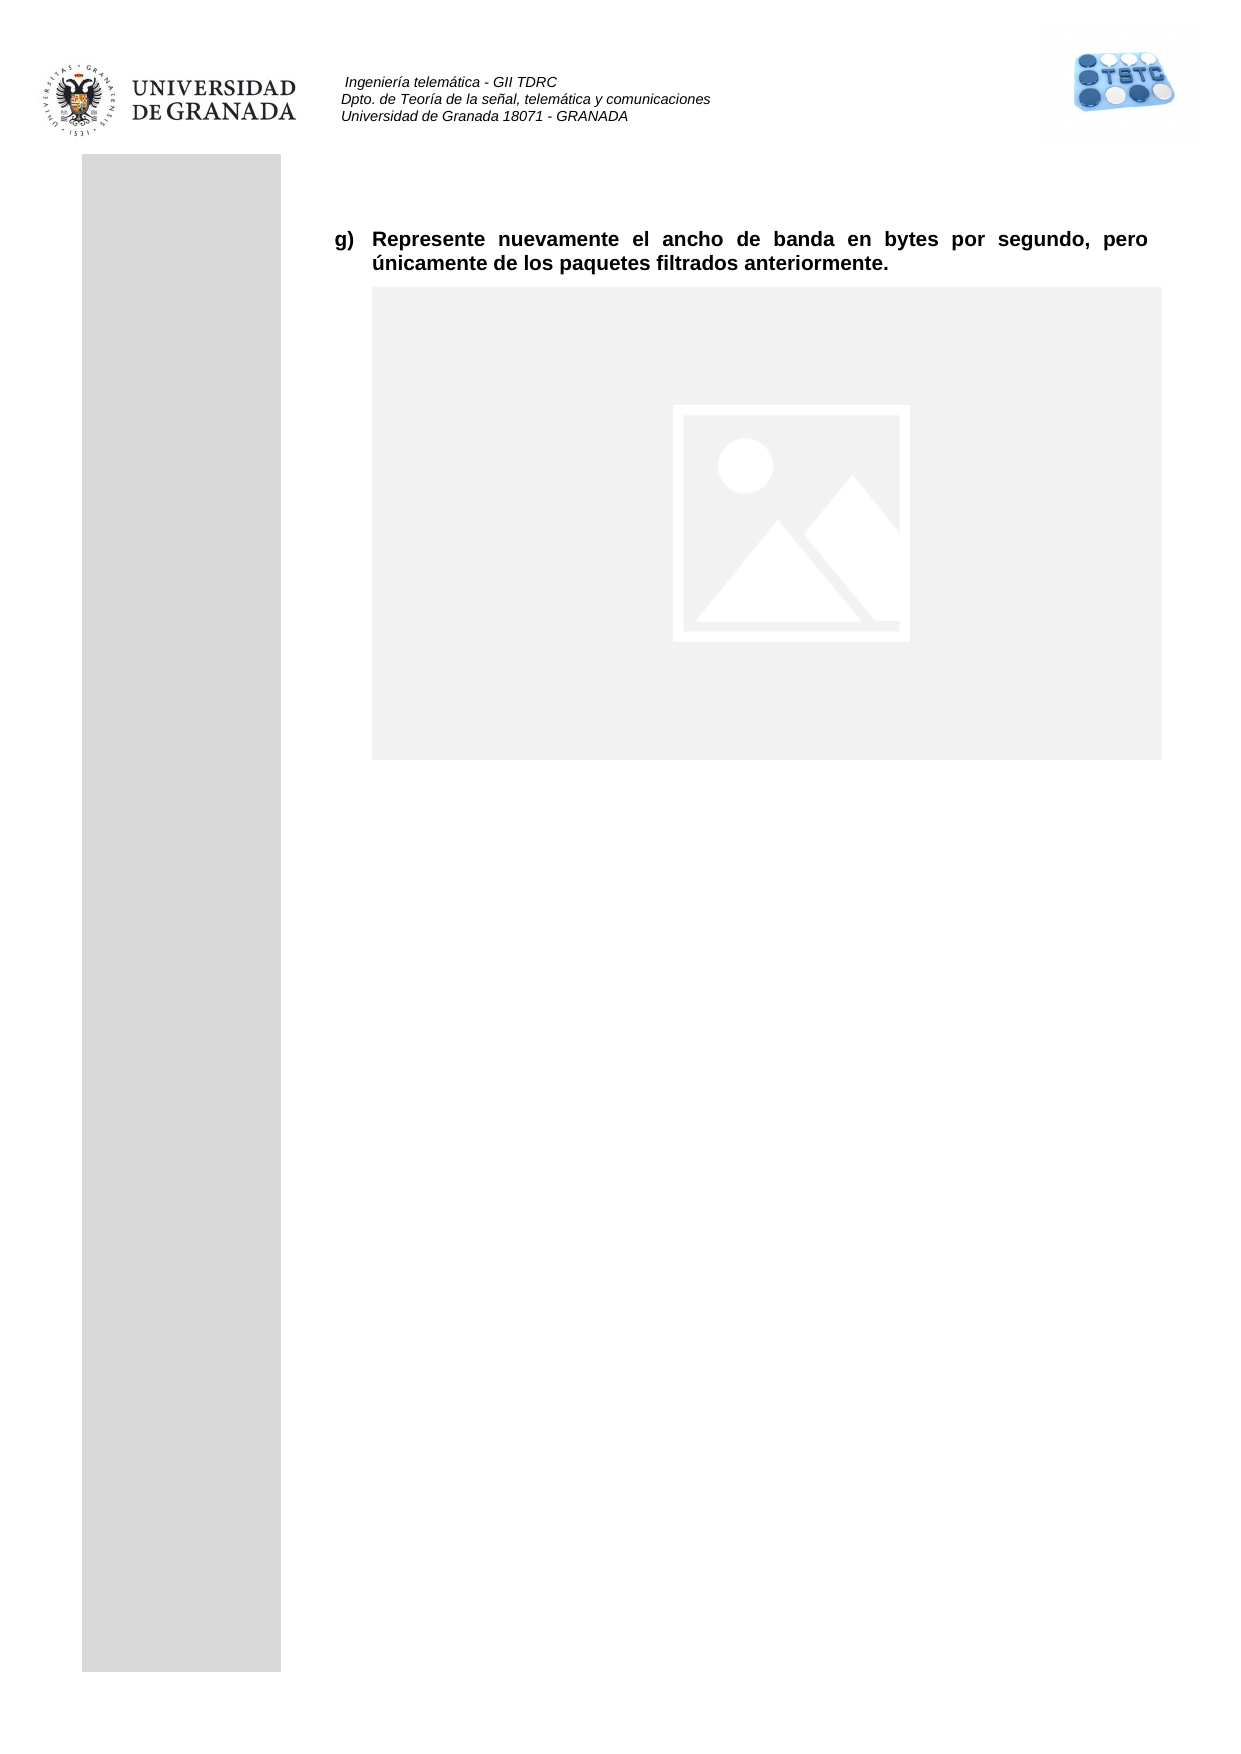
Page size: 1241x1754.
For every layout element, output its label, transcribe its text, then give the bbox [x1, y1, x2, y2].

table_cell Empleando Wireshark, capture el tráfico de un equipo doméstico consumiendo tráfico de cualquier aplicación telemática durante al menos 5 minutos (por ejemplo, visualizando streaming, jugando a un videojuego online, teniendo una videoconferencia, asistiendo a una clase online, navegando por internet,…). Muestre un resumen de la información capturada (Capture File Properties) Represente gráficamente el ancho de banda en bytes por segundo (IO Graph). Obtenga un resumen de los protocolos empleados (Protocol Hierarchy Statistics) e interprete los resultados, indicando los protocolos que conoce. <INTERPRETACIÓN> ¿Qué porcentaje del tráfico capturado es TCP y cuánto es UDP? Justifíquelo en función del tipo de aplicación telemática capturada. <JUSTIFICACIÓN> ¿Con qué equipo (por su IP) ha conversado (conversation) mayor cantidad de tráfico (medido en paquetes)? Justifique porque hay varias “pestañas” en la ventana conversaciones. ¿Cuántos Bytes son tráfico A → B y cuanto B → A? ¿Y Bits/s? Identifique su IP y la IP del servidor externo. <JUSTIFICACIÓN> Filtre los paquetes para mostrar aquellos que hayan sido enviados por la IP del servidor del apartado anterior. Represente nuevamente el ancho de banda en bytes por segundo, pero únicamente de los paquetes filtrados anteriormente. [288, 154, 1159, 1672]
picture [1038, 23, 1202, 146]
picture [371, 287, 1162, 760]
table_cell [82, 154, 281, 1672]
picture [28, 50, 309, 146]
